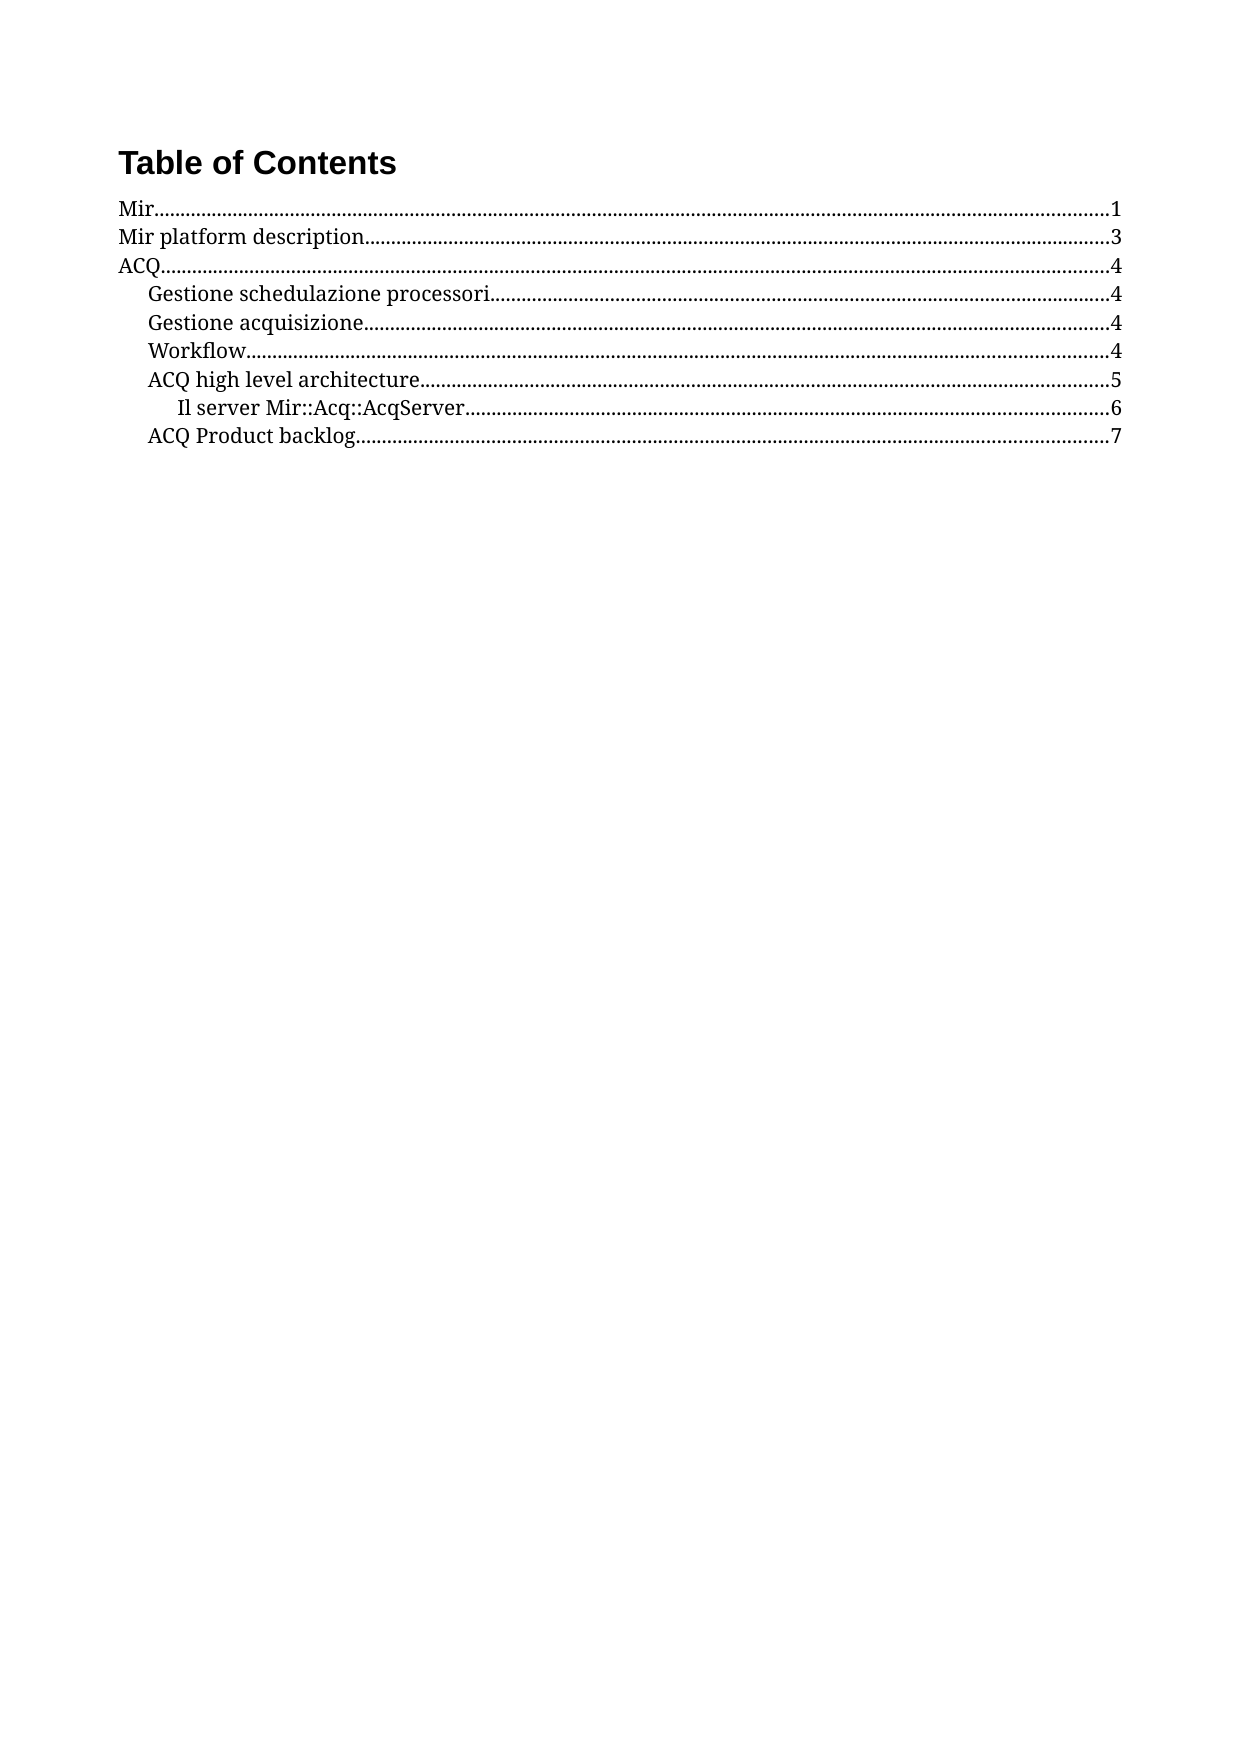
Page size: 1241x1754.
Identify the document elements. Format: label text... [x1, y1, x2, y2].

text Mir 1 [118, 194, 1122, 222]
text Mir platform description 3 [118, 222, 1122, 251]
text Il server Mir::Acq::AcqServer 6 [177, 393, 1122, 422]
text ACQ 4 [118, 251, 1122, 279]
text Gestione acquisizione 4 [148, 308, 1122, 336]
text Gestione schedulazione processori 4 [148, 279, 1122, 308]
text Workflow 4 [148, 336, 1122, 365]
subtitle Table of Contents [118, 143, 1122, 182]
text ACQ high level architecture 5 [148, 365, 1122, 393]
text ACQ Product backlog 7 [148, 422, 1122, 450]
